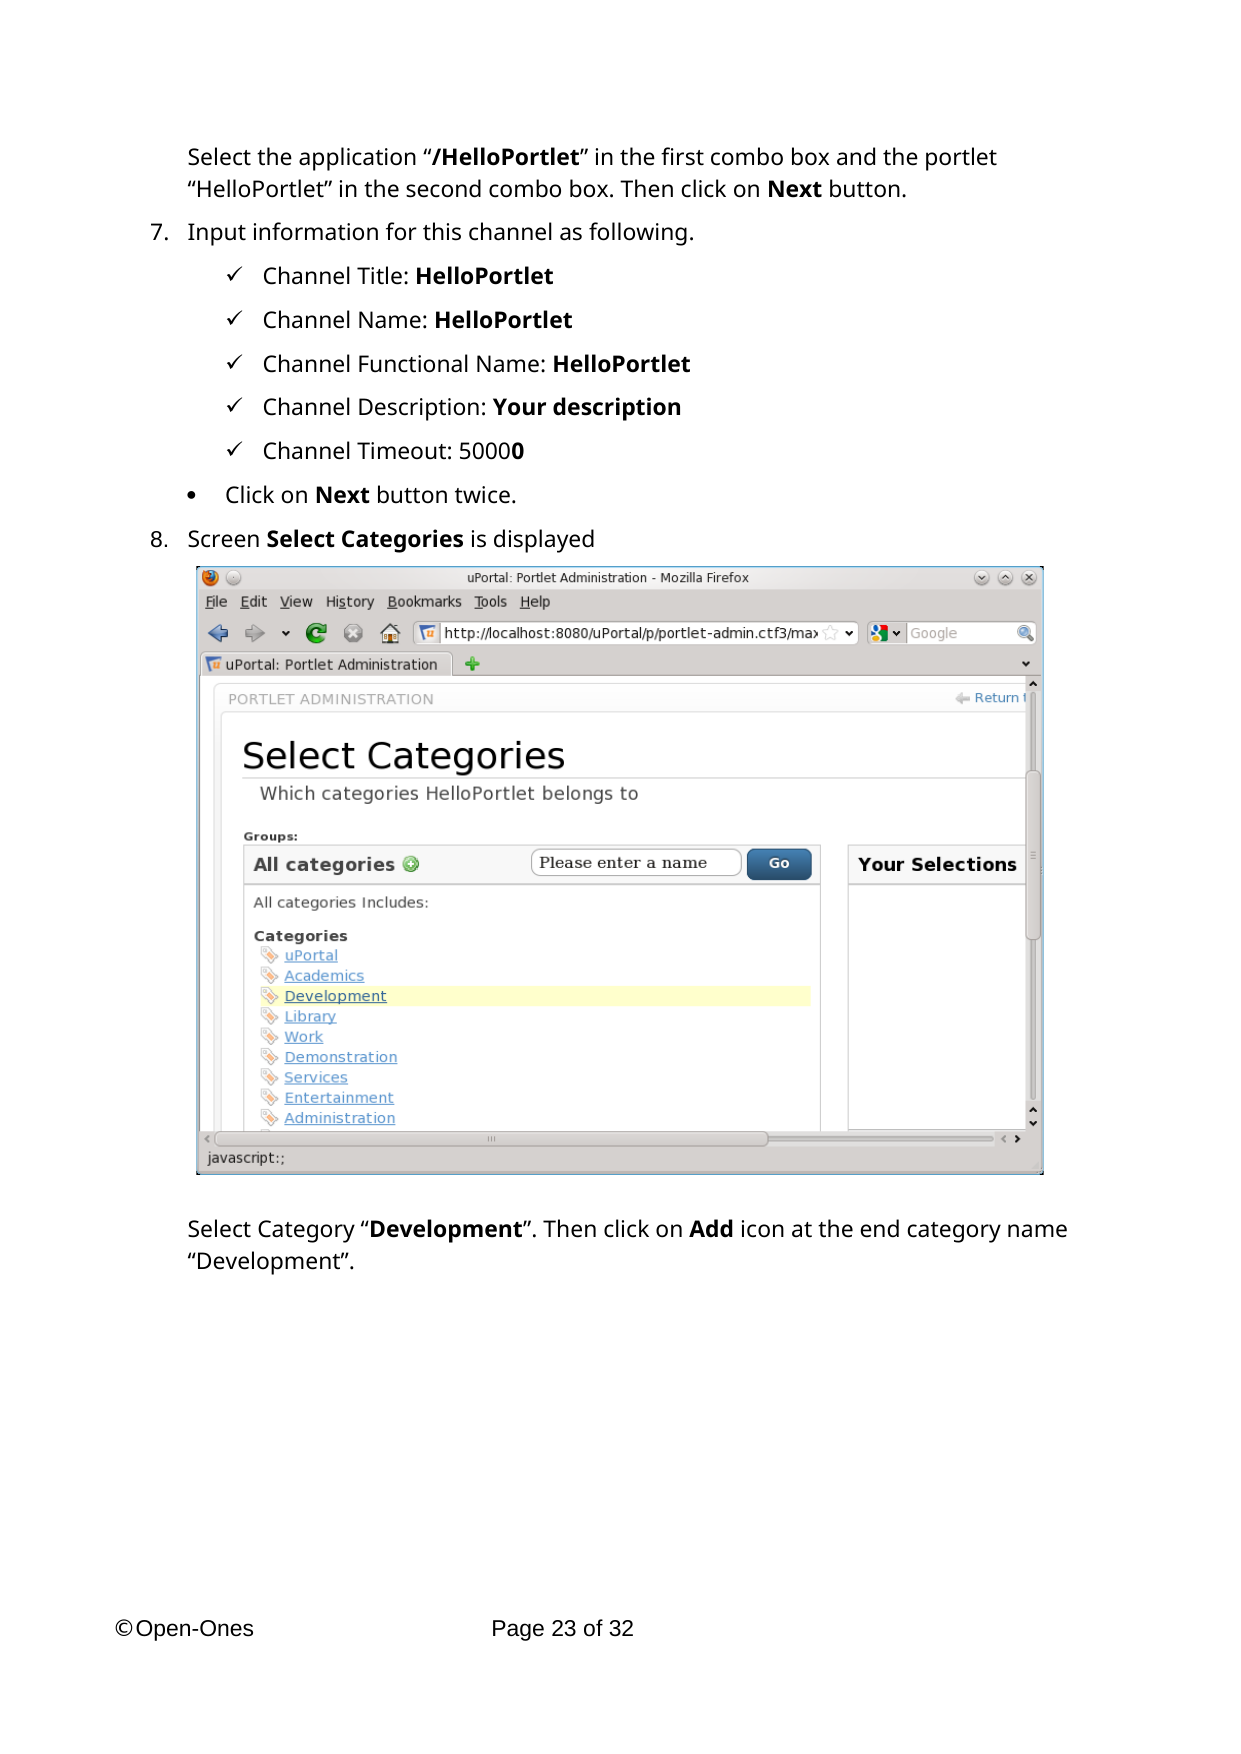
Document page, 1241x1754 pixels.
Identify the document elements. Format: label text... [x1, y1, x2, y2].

subtitle Screen Select Categories is displayed [150, 522, 1128, 554]
list Click on Next button twice. [187, 479, 1128, 510]
picture [196, 566, 1044, 1175]
text Select Category “Development”. Then click on Add icon at the end category name “Development”. [187, 1213, 1128, 1276]
subtitle Input information for this channel as following. [150, 216, 1128, 247]
subtitle Channel Timeout: 50000 [225, 435, 1128, 466]
subtitle Channel Name: HelloPortlet [225, 304, 1128, 335]
subtitle Channel Description: Your description [225, 391, 1128, 422]
subtitle Channel Title: HelloPortlet [225, 260, 1128, 291]
text Select the application “/HelloPortlet” in the first combo box and the portlet “HelloPortlet” in the second combo box. Then click on Next button. [187, 141, 1128, 204]
subtitle Channel Functional Name: HelloPortlet [225, 347, 1128, 379]
